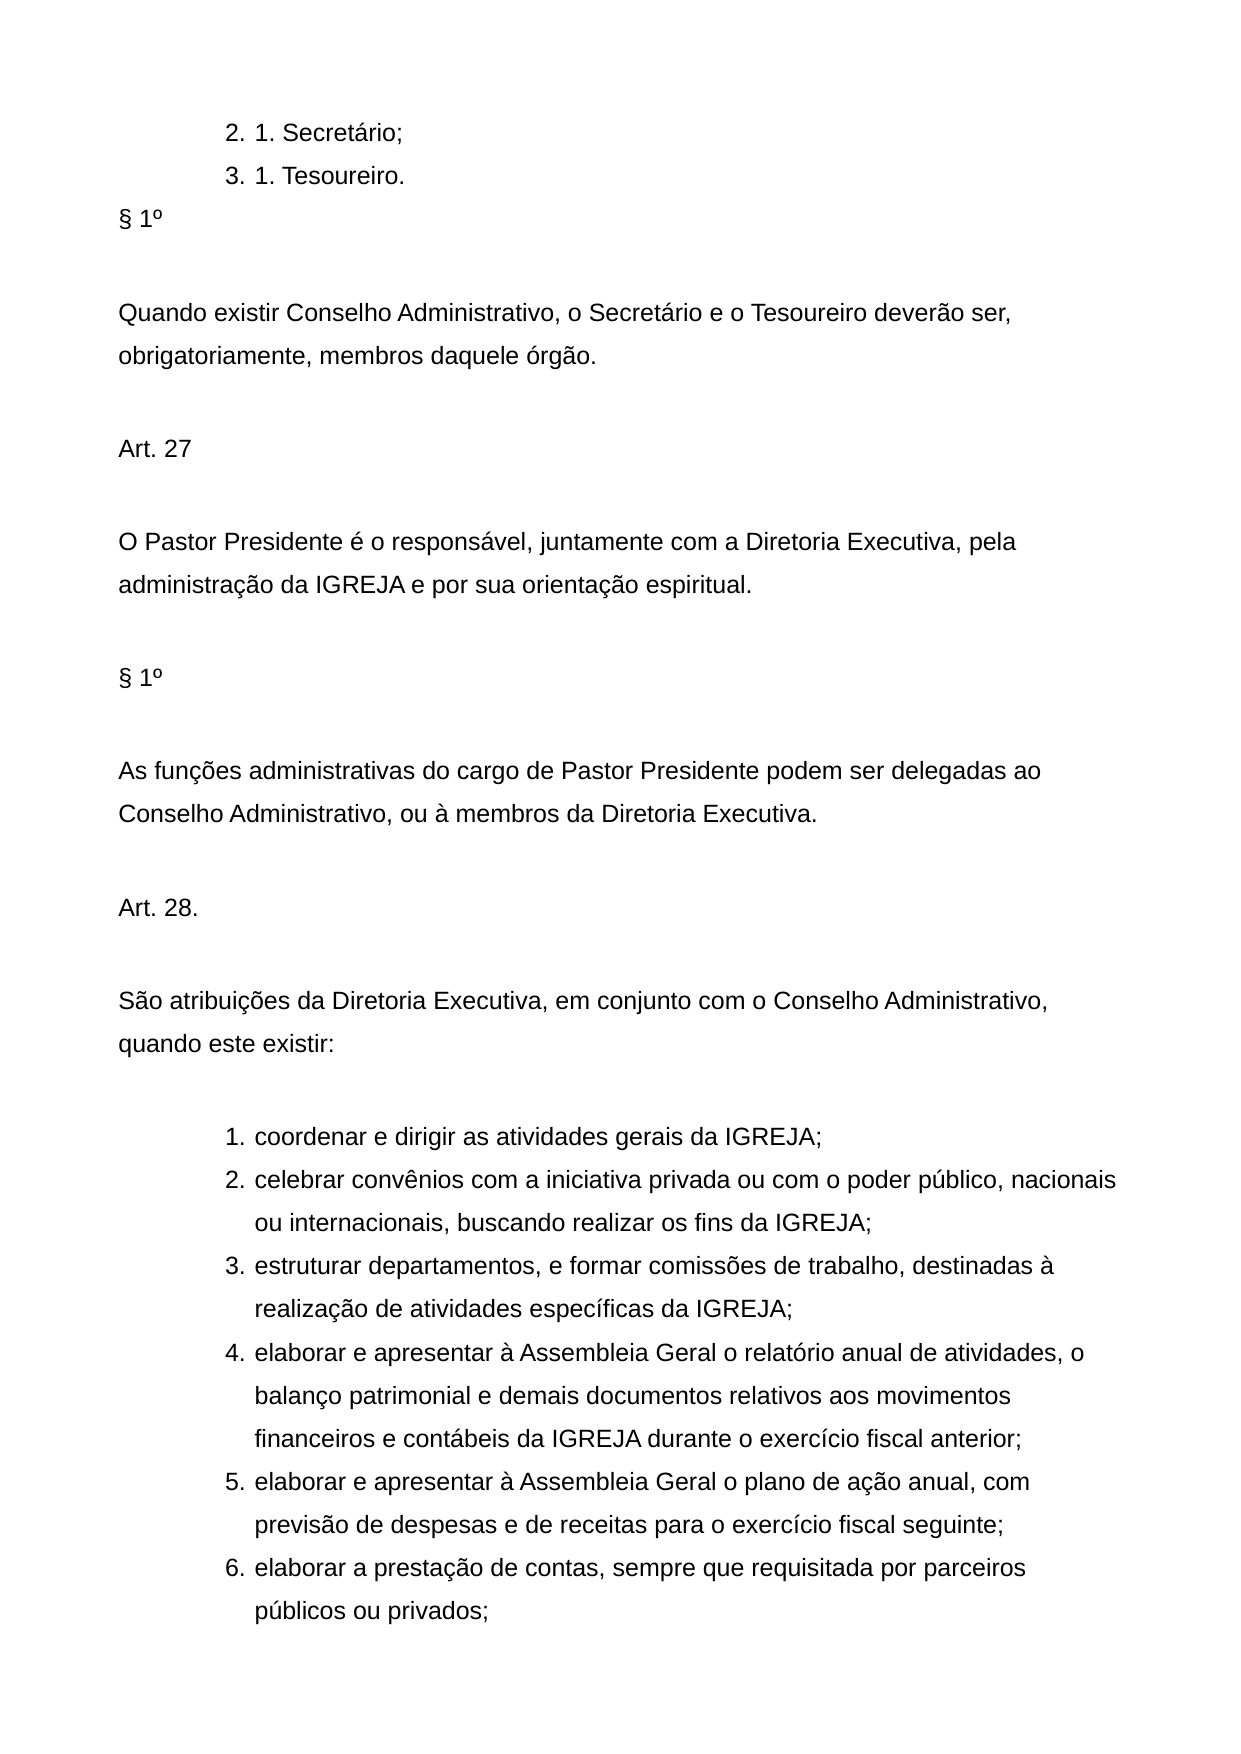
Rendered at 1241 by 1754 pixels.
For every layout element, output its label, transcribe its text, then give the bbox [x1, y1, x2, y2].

text § 1º [118, 204, 1122, 233]
list celebrar convênios com a iniciativa privada ou com o poder público, nacionais ou internacionais, buscando realizar os fins da IGREJA; [225, 1165, 1122, 1237]
text São atribuições da Diretoria Executiva, em conjunto com o Conselho Administrativo, quando este existir: [118, 986, 1122, 1057]
list elaborar a prestação de contas, sempre que requisitada por parceiros públicos ou privados; [225, 1553, 1122, 1625]
text § 1º [118, 663, 1122, 692]
list 1. Tesoureiro. [225, 161, 1122, 190]
list 1. Secretário; [225, 118, 1122, 147]
list coordenar e dirigir as atividades gerais da IGREJA; [225, 1122, 1122, 1151]
text Art. 27 [118, 434, 1122, 462]
text Art. 28. [118, 892, 1122, 921]
list elaborar e apresentar à Assembleia Geral o relatório anual de atividades, o balanço patrimonial e demais documentos relativos aos movimentos financeiros e contábeis da IGREJA durante o exercício fiscal anterior; [225, 1337, 1122, 1452]
list elaborar e apresentar à Assembleia Geral o plano de ação anual, com previsão de despesas e de receitas para o exercício fiscal seguinte; [225, 1467, 1122, 1539]
text O Pastor Presidente é o responsável, juntamente com a Diretoria Executiva, pela administração da IGREJA e por sua orientação espiritual. [118, 527, 1122, 599]
list estruturar departamentos, e formar comissões de trabalho, destinadas à realização de atividades específicas da IGREJA; [225, 1251, 1122, 1323]
text As funções administrativas do cargo de Pastor Presidente podem ser delegadas ao Conselho Administrativo, ou à membros da Diretoria Executiva. [118, 756, 1122, 828]
text Quando existir Conselho Administrativo, o Secretário e o Tesoureiro deverão ser, obrigatoriamente, membros daquele órgão. [118, 297, 1122, 369]
